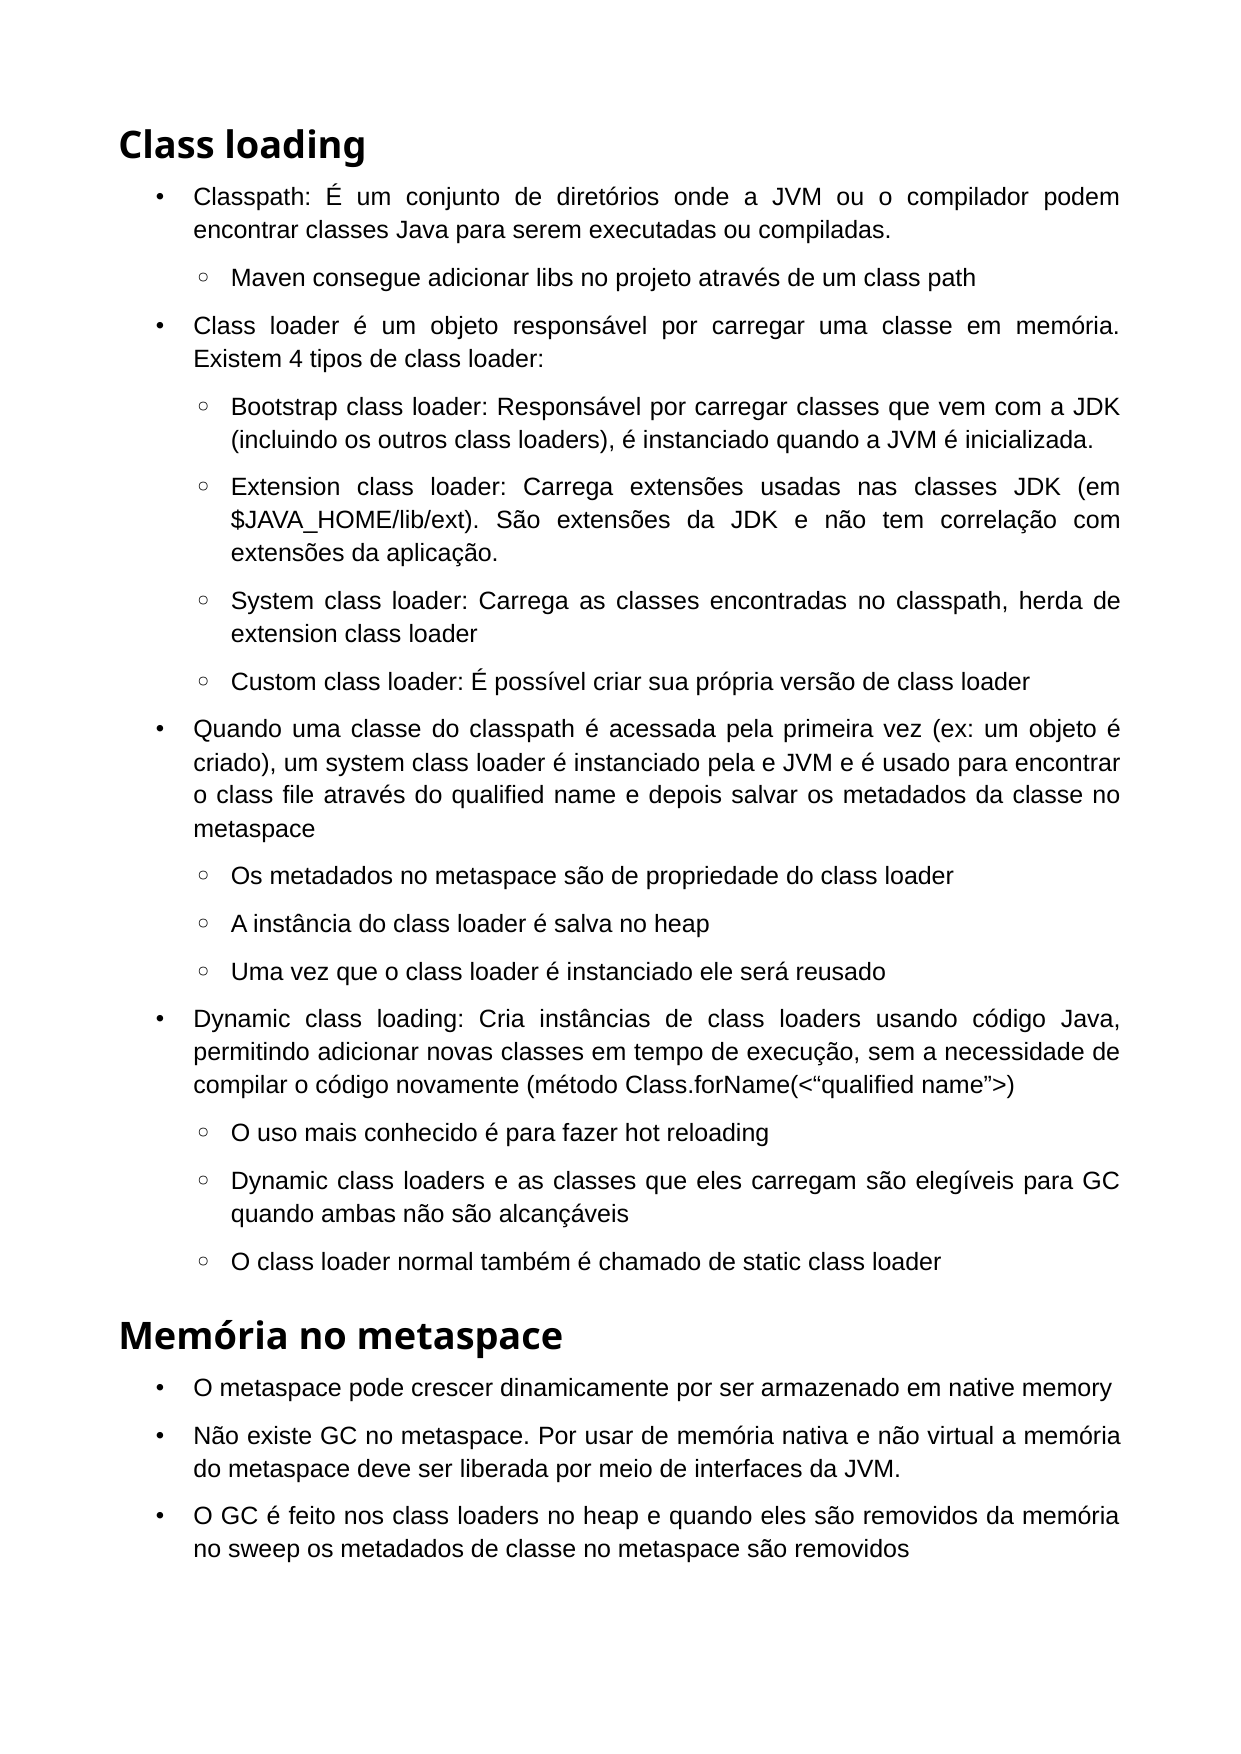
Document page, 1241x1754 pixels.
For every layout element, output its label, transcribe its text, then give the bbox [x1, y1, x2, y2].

list O class loader normal também é chamado de static class loader [193, 1246, 1122, 1275]
list Extension class loader: Carrega extensões usadas nas classes JDK (em $JAVA_HOME/lib/ext). São extensões da JDK e não tem correlação com extensões da aplicação. [193, 472, 1122, 567]
list Class loader é um objeto responsável por carregar uma classe em memória. Existem 4 tipos de class loader: [156, 311, 1122, 373]
subtitle Class loading [118, 118, 1122, 170]
subtitle Memória no metaspace [118, 1309, 1122, 1360]
list Maven consegue adicionar libs no projeto através de um class path [193, 263, 1122, 292]
list O metaspace pode crescer dinamicamente por ser armazenado em native memory [156, 1373, 1122, 1402]
list System class loader: Carrega as classes encontradas no classpath, herda de extension class loader [193, 586, 1122, 648]
list Bootstrap class loader: Responsável por carregar classes que vem com a JDK (incluindo os outros class loaders), é instanciado quando a JVM é inicializada. [193, 391, 1122, 453]
list Não existe GC no metaspace. Por usar de memória nativa e não virtual a memória do metaspace deve ser liberada por meio de interfaces da JVM. [156, 1421, 1122, 1482]
list O GC é feito nos class loaders no heap e quando eles são removidos da memória no sweep os metadados de classe no metaspace são removidos [156, 1501, 1122, 1563]
list Classpath: É um conjunto de diretórios onde a JVM ou o compilador podem encontrar classes Java para serem executadas ou compiladas. [156, 182, 1122, 244]
list A instância do class loader é salva no heap [193, 909, 1122, 938]
list Uma vez que o class loader é instanciado ele será reusado [193, 957, 1122, 985]
list O uso mais conhecido é para fazer hot reloading [193, 1118, 1122, 1147]
list Quando uma classe do classpath é acessada pela primeira vez (ex: um objeto é criado), um system class loader é instanciado pela e JVM e é usado para encontrar o class file através do qualified name e depois salvar os metadados da classe no metaspace [156, 714, 1122, 842]
list Dynamic class loading: Cria instâncias de class loaders usando código Java, permitindo adicionar novas classes em tempo de execução, sem a necessidade de compilar o código novamente (método Class.forName(<“qualified name”>) [156, 1004, 1122, 1099]
list Custom class loader: É possível criar sua própria versão de class loader [193, 667, 1122, 696]
list Dynamic class loaders e as classes que eles carregam são elegíveis para GC quando ambas não são alcançáveis [193, 1166, 1122, 1228]
list Os metadados no metaspace são de propriedade do class loader [193, 861, 1122, 890]
